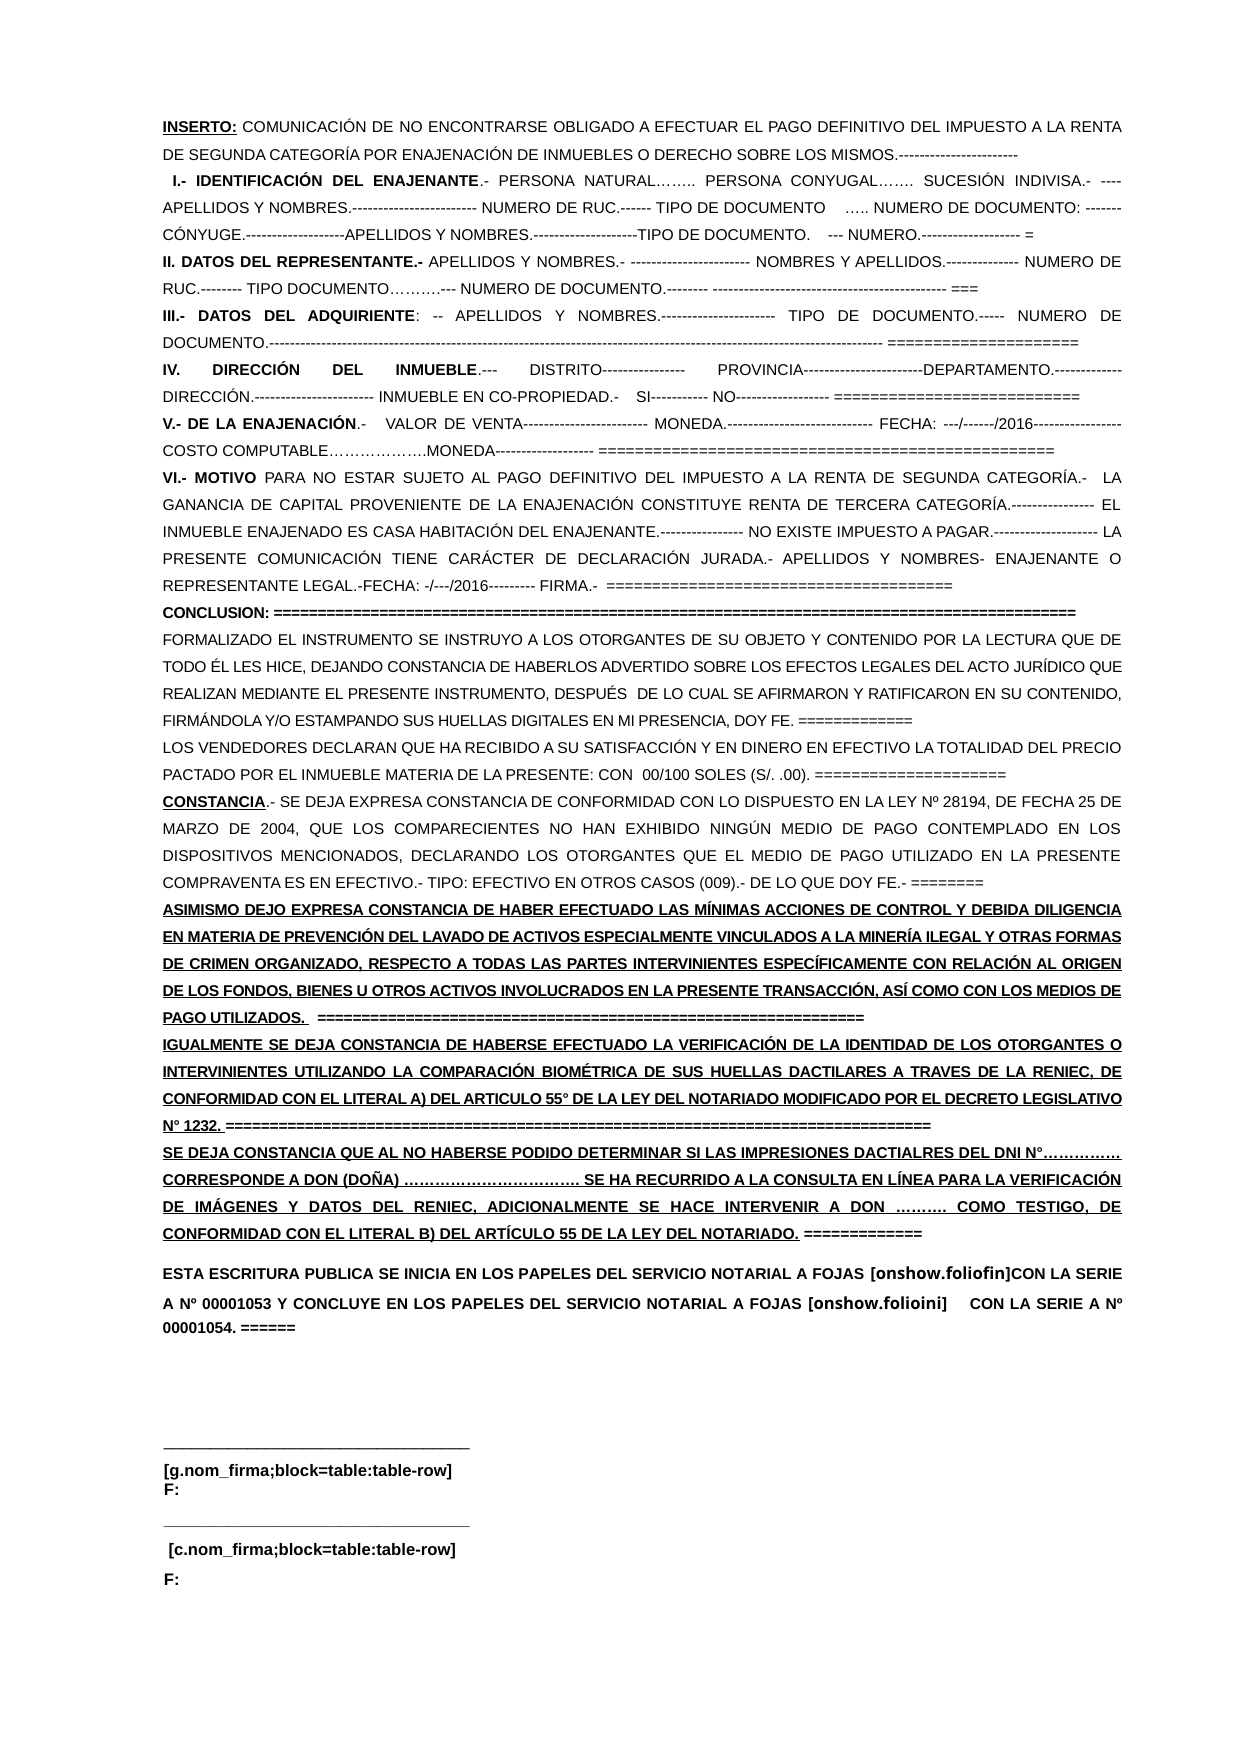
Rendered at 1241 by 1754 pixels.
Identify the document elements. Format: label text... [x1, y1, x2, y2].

text II. DATOS DEL REPRESENTANTE.- APELLIDOS Y NOMBRES.- ----------------------- NOMBRES Y APELLIDOS.-------------- NUMERO DE RUC.-------- TIPO DOCUMENTO……….--- NUMERO DE DOCUMENTO.-------- --------------------------------------------- === [162, 253, 1123, 298]
text ASIMISMO DEJO EXPRESA CONSTANCIA DE HABER EFECTUADO LAS MÍNIMAS ACCIONES DE CONTROL Y DEBIDA DILIGENCIA EN MATERIA DE PREVENCIÓN DEL LAVADO DE ACTIVOS ESPECIALMENTE VINCULADOS A LA MINERÍA ILEGAL Y OTRAS FORMAS DE CRIMEN ORGANIZADO, RESPECTO A TODAS LAS PARTES INTERVINIENTES ESPECÍFICAMENTE CON RELACIÓN AL ORIGEN DE LOS FONDOS, BIENES U OTROS ACTIVOS INVOLUCRADOS EN LA PRESENTE TRANSACCIÓN, ASÍ COMO CON LOS MEDIOS DE PAGO UTILIZADOS. ============================================================== [162, 901, 1123, 1027]
text III.- DATOS DEL ADQUIRIENTE: -- APELLIDOS Y NOMBRES.---------------------- TIPO DE DOCUMENTO.----- NUMERO DE DOCUMENTO.---------------------------------------------------------------------------------------------------------------------- ===================== [162, 307, 1123, 352]
text CONCLUSION: =========================================================================================== [162, 604, 1123, 622]
text INSERTO: COMUNICACIÓN DE NO ENCONTRARSE OBLIGADO A EFECTUAR EL PAGO DEFINITIVO DEL IMPUESTO A LA RENTA DE SEGUNDA CATEGORÍA POR ENAJENACIÓN DE INMUEBLES O DERECHO SOBRE LOS MISMOS.----------------------- [162, 118, 1123, 163]
text IGUALMENTE SE DEJA CONSTANCIA DE HABERSE EFECTUADO LA VERIFICACIÓN DE LA IDENTIDAD DE LOS OTORGANTES O INTERVINIENTES UTILIZANDO LA COMPARACIÓN BIOMÉTRICA DE SUS HUELLAS DACTILARES A TRAVES DE LA RENIEC, DE CONFORMIDAD CON EL LITERAL A) DEL ARTICULO 55° DE LA LEY DEL NOTARIADO MODIFICADO POR EL DECRETO LEGISLATIVO N° 1232. ================================================================================ [162, 1036, 1123, 1134]
text VI.- MOTIVO PARA NO ESTAR SUJETO AL PAGO DEFINITIVO DEL IMPUESTO A LA RENTA DE SEGUNDA CATEGORÍA.- LA GANANCIA DE CAPITAL PROVENIENTE DE LA ENAJENACIÓN CONSTITUYE RENTA DE TERCERA CATEGORÍA.---------------- EL INMUEBLE ENAJENADO ES CASA HABITACIÓN DEL ENAJENANTE.---------------- NO EXISTE IMPUESTO A PAGAR.-------------------- LA PRESENTE COMUNICACIÓN TIENE CARÁCTER DE DECLARACIÓN JURADA.- APELLIDOS Y NOMBRES- ENAJENANTE O REPRESENTANTE LEGAL.-FECHA: -/---/2016--------- FIRMA.- ====================================== [162, 469, 1123, 595]
table_header _________________________________ [g.nom_firma;block=table:table-row] F: _________________________________ [c.nom_firma;block=table:table-row] F: [163, 1355, 1125, 1590]
text IV. DIRECCIÓN DEL INMUEBLE.--- DISTRITO---------------- PROVINCIA-----------------------DEPARTAMENTO.-------------DIRECCIÓN.----------------------- INMUEBLE EN CO-PROPIEDAD.- SI----------- NO------------------ =========================== [162, 361, 1123, 406]
text V.- DE LA ENAJENACIÓN.- VALOR DE VENTA------------------------ MONEDA.---------------------------- FECHA: ---/------/2016----------------- COSTO COMPUTABLE……………….MONEDA------------------- ================================================== [162, 415, 1123, 460]
text LOS VENDEDORES DECLARAN QUE HA RECIBIDO A SU SATISFACCIÓN Y EN DINERO EN EFECTIVO LA TOTALIDAD DEL PRECIO PACTADO POR EL INMUEBLE MATERIA DE LA PRESENTE: CON 00/100 SOLES (S/. .00). ===================== [162, 739, 1123, 784]
text FORMALIZADO EL INSTRUMENTO SE INSTRUYO A LOS OTORGANTES DE SU OBJETO Y CONTENIDO POR LA LECTURA QUE DE TODO ÉL LES HICE, DEJANDO CONSTANCIA DE HABERLOS ADVERTIDO SOBRE LOS EFECTOS LEGALES DEL ACTO JURÍDICO QUE REALIZAN MEDIANTE EL PRESENTE INSTRUMENTO, DESPUÉS DE LO CUAL SE AFIRMARON Y RATIFICARON EN SU CONTENIDO, FIRMÁNDOLA Y/O ESTAMPANDO SUS HUELLAS DIGITALES EN MI PRESENCIA, DOY FE. ============= [162, 631, 1123, 730]
text I.- IDENTIFICACIÓN DEL ENAJENANTE.- PERSONA NATURAL…….. PERSONA CONYUGAL……. SUCESIÓN INDIVISA.- ---- APELLIDOS Y NOMBRES.------------------------ NUMERO DE RUC.------ TIPO DE DOCUMENTO ….. NUMERO DE DOCUMENTO: ------- CÓNYUGE.-------------------APELLIDOS Y NOMBRES.--------------------TIPO DE DOCUMENTO. --- NUMERO.------------------- = [162, 172, 1123, 244]
text CONSTANCIA.- SE DEJA EXPRESA CONSTANCIA DE CONFORMIDAD CON LO DISPUESTO EN LA LEY Nº 28194, DE FECHA 25 DE MARZO DE 2004, QUE LOS COMPARECIENTES NO HAN EXHIBIDO NINGÚN MEDIO DE PAGO CONTEMPLADO EN LOS DISPOSITIVOS MENCIONADOS, DECLARANDO LOS OTORGANTES QUE EL MEDIO DE PAGO UTILIZADO EN LA PRESENTE COMPRAVENTA ES EN EFECTIVO.- TIPO: EFECTIVO EN OTROS CASOS (009).- DE LO QUE DOY FE.- ======== [162, 793, 1123, 892]
text SE DEJA CONSTANCIA QUE AL NO HABERSE PODIDO DETERMINAR SI LAS IMPRESIONES DACTIALRES DEL DNI N°…………… CORRESPONDE A DON (DOÑA) ……………………………. SE HA RECURRIDO A LA CONSULTA EN LÍNEA PARA LA VERIFICACIÓN DE IMÁGENES Y DATOS DEL RENIEC, ADICIONALMENTE SE HACE INTERVENIR A DON ………. COMO TESTIGO, DE CONFORMIDAD CON EL LITERAL B) DEL ARTÍCULO 55 DE LA LEY DEL NOTARIADO. ============= [162, 1143, 1123, 1242]
text ESTA ESCRITURA PUBLICA SE INICIA EN LOS PAPELES DEL SERVICIO NOTARIAL A FOJAS [onshow.foliofin]CON LA SERIE A Nº 00001053 Y CONCLUYE EN LOS PAPELES DEL SERVICIO NOTARIAL A FOJAS [onshow.folioini] CON LA SERIE A Nº 00001054. ====== [162, 1262, 1123, 1337]
